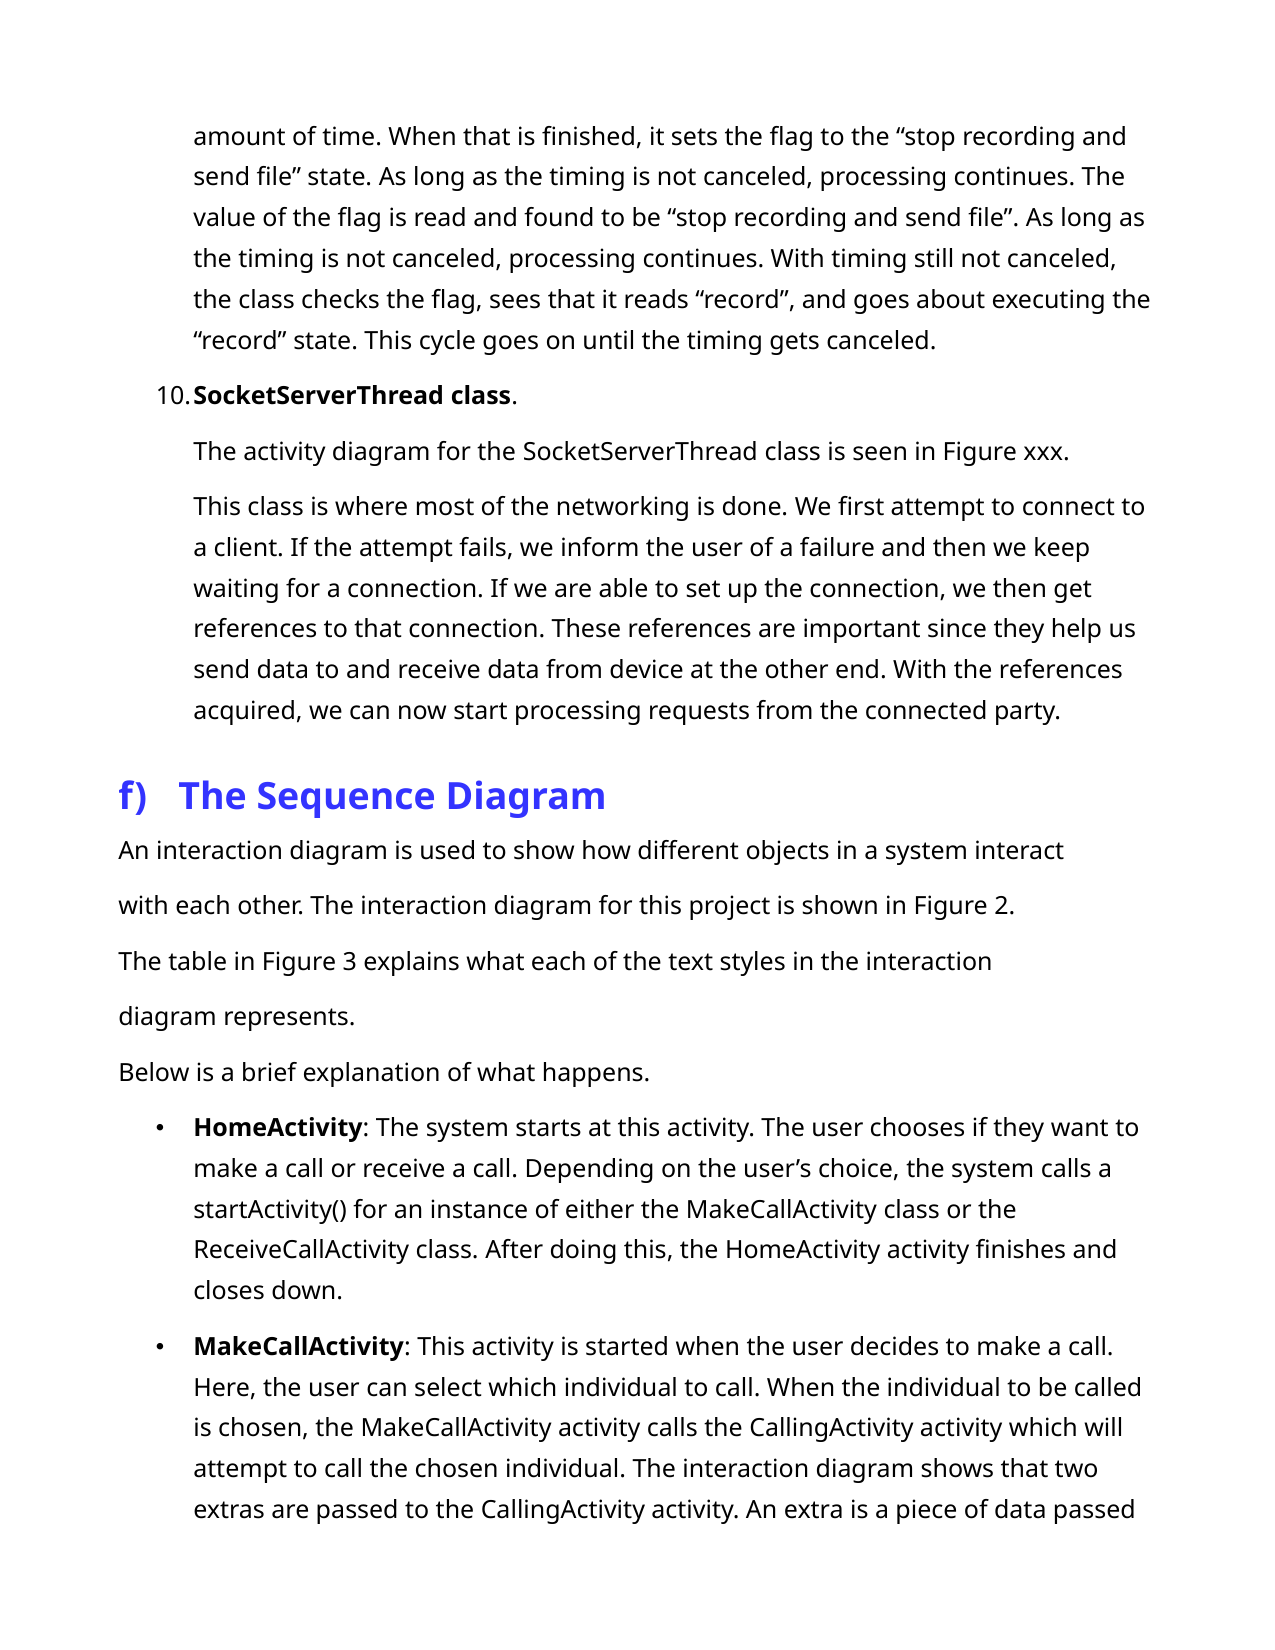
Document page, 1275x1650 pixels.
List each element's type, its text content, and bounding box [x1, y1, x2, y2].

list amount of time. When that is finished, it sets the flag to the “stop recording and send file” state. As long as the timing is not canceled, processing continues. The value of the flag is read and found to be “stop recording and send file”. As long as the timing is not canceled, processing continues. With timing still not canceled, the class checks the flag, sees that it reads “record”, and goes about executing the “record” state. This cycle goes on until the timing gets canceled. [156, 118, 1157, 356]
list SocketServerThread class. [156, 378, 1157, 412]
list The activity diagram for the SocketServerThread class is seen in Figure xxx. [156, 433, 1157, 467]
text An interaction diagram is used to show how different objects in a system interact [118, 832, 1157, 867]
list MakeCallActivity: This activity is started when the user decides to make a call. Here, the user can select which individual to call. When the individual to be called is chosen, the MakeCallActivity activity calls the CallingActivity activity which will attempt to call the chosen individual. The interaction diagram shows that two extras are passed to the CallingActivity activity. An extra is a piece of data passed [156, 1328, 1157, 1526]
list This class is where most of the networking is done. We first attempt to connect to a client. If the attempt fails, we inform the user of a failure and then we keep waiting for a connection. If we are able to set up the connection, we then get references to that connection. These references are important since they help us send data to and receive data from device at the other end. With the references acquired, we can now start processing requests from the connected party. [156, 488, 1157, 727]
text diagram represents. [118, 999, 1157, 1033]
text The table in Figure 3 explains what each of the text styles in the interaction [118, 943, 1157, 977]
subtitle The Sequence Diagram [118, 769, 1157, 820]
text Below is a brief explanation of what happens. [118, 1054, 1157, 1088]
list HomeActivity: The system starts at this activity. The user chooses if they want to make a call or receive a call. Depending on the user’s choice, the system calls a startActivity() for an instance of either the MakeCallActivity class or the ReceiveCallActivity class. After doing this, the HomeActivity activity finishes and closes down. [156, 1109, 1157, 1307]
text with each other. The interaction diagram for this project is shown in Figure 2. [118, 888, 1157, 922]
